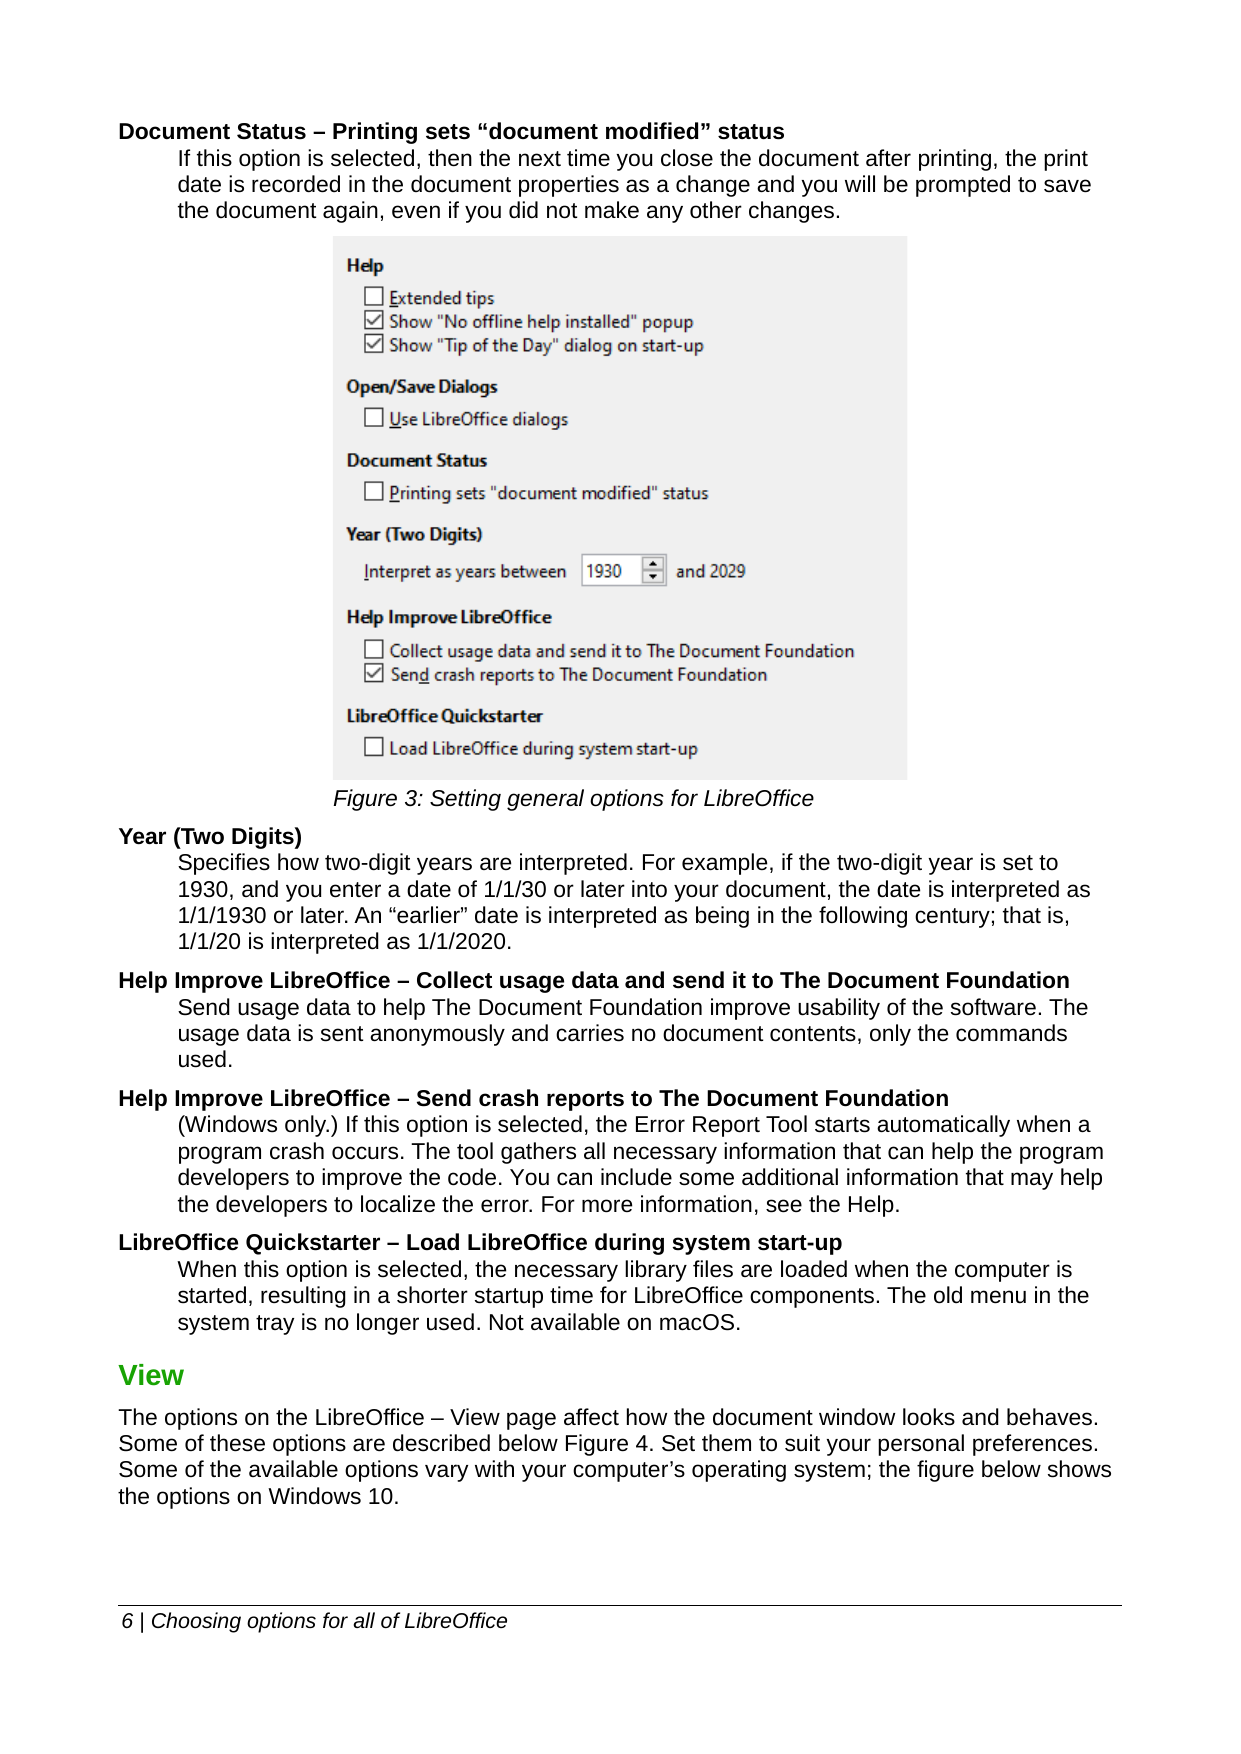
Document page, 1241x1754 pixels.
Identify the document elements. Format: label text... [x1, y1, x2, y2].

text Help Improve LibreOffice – Send crash reports to The Document Foundation [118, 1085, 1122, 1111]
text Send usage data to help The Document Foundation improve usability of the software. The usage data is sent anonymously and carries no document contents, only the commands used. [177, 993, 1122, 1073]
text Specifies how two-digit years are interpreted. For example, if the two-digit year is set to 1930, and you enter a date of 1/1/30 or later into your document, the date is interpreted as 1/1/1930 or later. An “earlier” date is interpreted as being in the following century; that is, 1/1/20 is interpreted as 1/1/2020. [177, 849, 1122, 955]
text (Windows only.) If this option is selected, the Error Report Tool starts automatically when a program crash occurs. The tool gathers all necessary information that can help the program developers to improve the code. You can include some additional information that may help the developers to localize the error. For more information, see the Help. [177, 1111, 1122, 1217]
text Help Improve LibreOffice – Collect usage data and send it to The Document Foundation [118, 967, 1122, 993]
text When this option is selected, the necessary library files are loaded when the computer is started, resulting in a shorter startup time for LibreOffice components. The old menu in the system tray is no longer used. Not available on macOS. [177, 1256, 1122, 1335]
picture [332, 236, 908, 780]
subtitle View [118, 1358, 1122, 1392]
text Document Status – Printing sets “document modified” status [118, 118, 1122, 144]
text Year (Two Digits) [118, 823, 1122, 849]
text LibreOffice Quickstarter – Load LibreOffice during system start-up [118, 1229, 1122, 1256]
text Figure 3: Setting general options for LibreOffice [333, 780, 907, 811]
text If this option is selected, then the next time you close the document after printing, the print date is recorded in the document properties as a change and you will be prompted to save the document again, even if you did not make any other changes. [177, 144, 1122, 223]
text The options on the LibreOffice – View page affect how the document window looks and behaves. Some of these options are described below Figure 4. Set them to suit your personal preferences. Some of the available options vary with your computer’s operating system; the figure below shows the options on Windows 10. [118, 1404, 1122, 1509]
